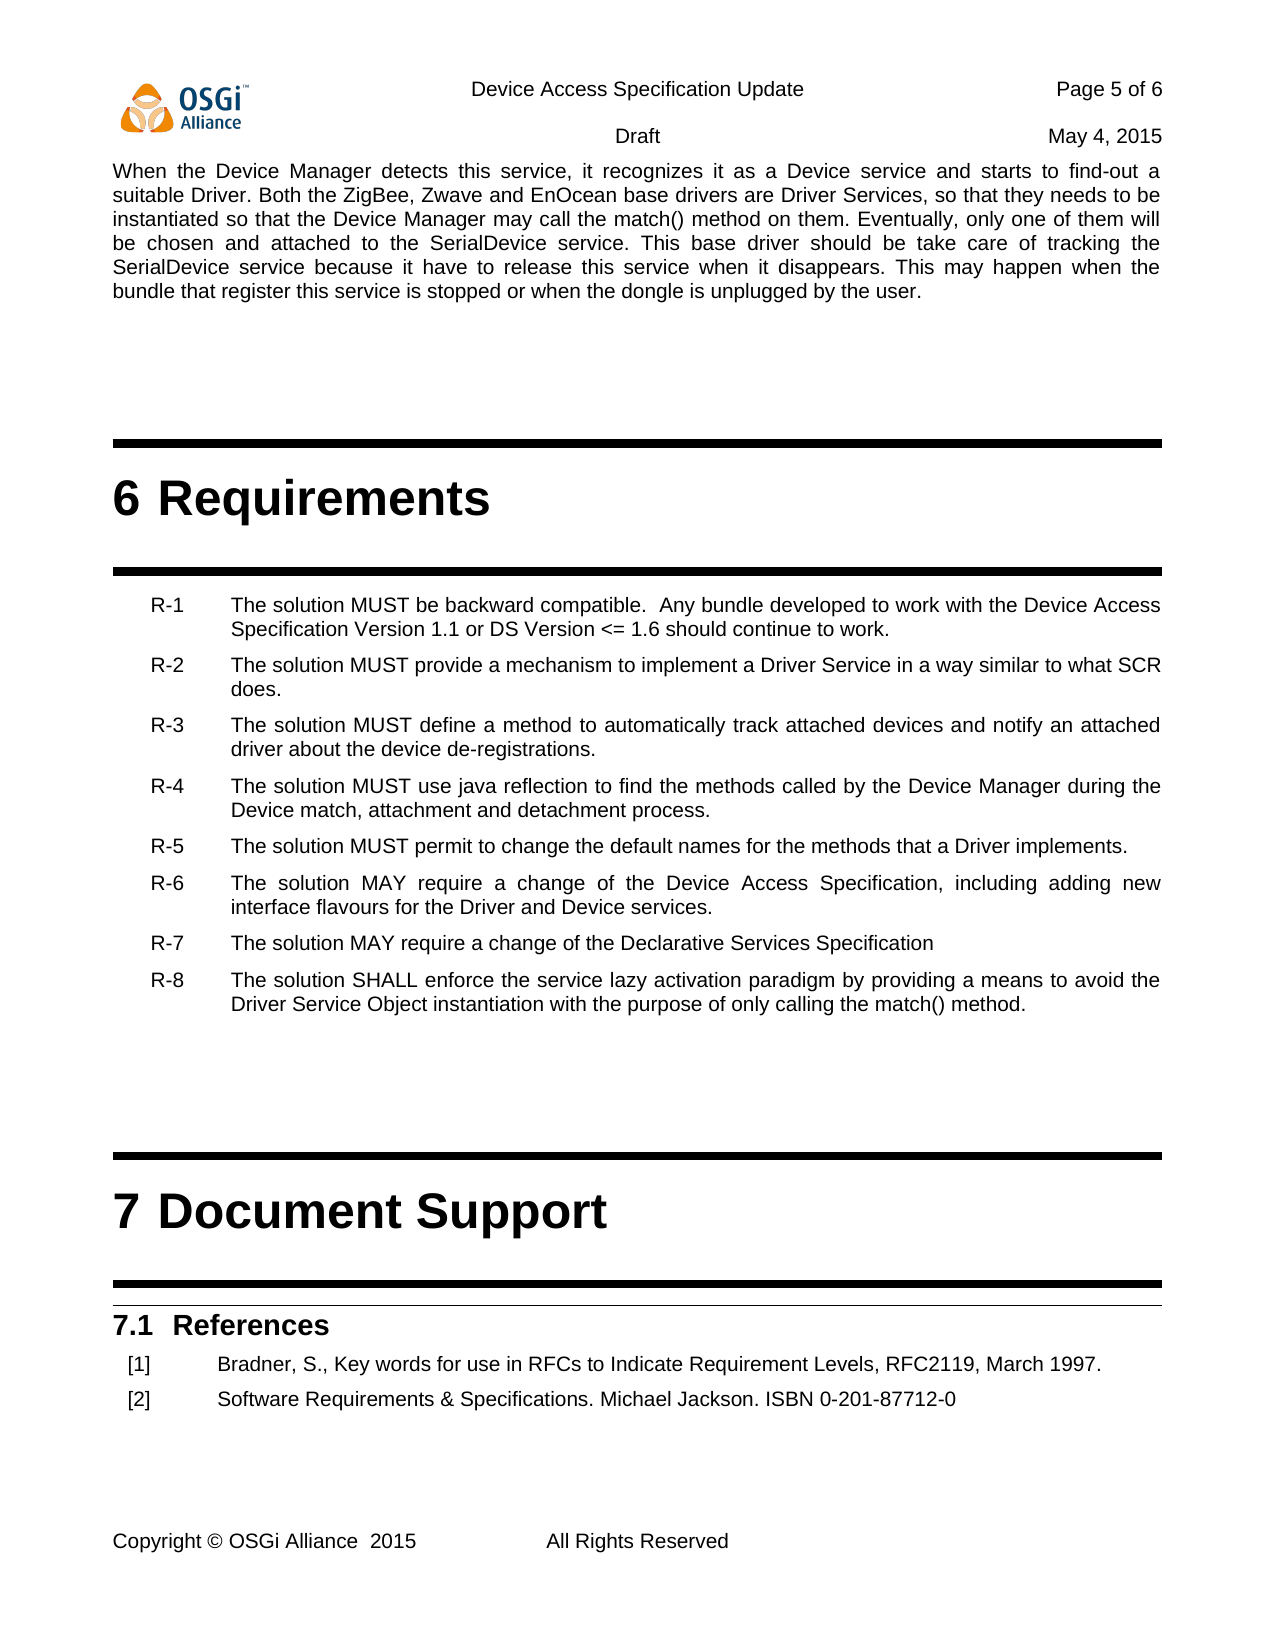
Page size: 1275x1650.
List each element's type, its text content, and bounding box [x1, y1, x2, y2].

list The solution MAY require a change of the Declarative Services Specification [150, 931, 1162, 955]
list The solution SHALL enforce the service lazy activation paradigm by providing a means to avoid the Driver Service Object instantiation with the purpose of only calling the match() method. [150, 967, 1162, 1015]
subtitle Document Support [112, 1153, 1162, 1288]
text When the Device Manager detects this service, it recognizes it as a Device service and starts to find-out a suitable Driver. Both the ZigBee, Zwave and EnOcean base drivers are Driver Services, so that they needs to be instantiated so that the Device Manager may call the match() method on them. Eventually, only one of them will be chosen and attached to the SerialDevice service. This base driver should be take care of tracking the SerialDevice service because it have to release this service when it disappears. This may happen when the bundle that register this service is stopped or when the dongle is unplugged by the user. [112, 159, 1162, 303]
list The solution MAY require a change of the Device Access Specification, including adding new interface flavours for the Driver and Device services. [150, 871, 1162, 918]
list The solution MUST provide a mechanism to implement a Driver Service in a way similar to what SCR does. [150, 653, 1162, 701]
list The solution MUST use java reflection to find the methods called by the Device Manager during the Device match, attachment and detachment process. [150, 774, 1162, 822]
list The solution MUST be backward compatible. Any bundle developed to work with the Device Access Specification Version 1.1 or DS Version <= 1.6 should continue to work. [150, 592, 1162, 640]
list The solution MUST permit to change the default names for the methods that a Driver implements. [150, 834, 1162, 858]
list Bradner, S., Key words for use in RFCs to Indicate Requirement Levels, RFC2119, March 1997. [127, 1352, 1162, 1376]
subtitle Requirements [112, 440, 1162, 576]
picture [113, 76, 257, 140]
subtitle References [112, 1306, 1162, 1342]
list The solution MUST define a method to automatically track attached devices and notify an attached driver about the device de-registrations. [150, 713, 1162, 761]
list Software Requirements & Specifications. Michael Jackson. ISBN 0-201-87712-0 [127, 1387, 1162, 1411]
